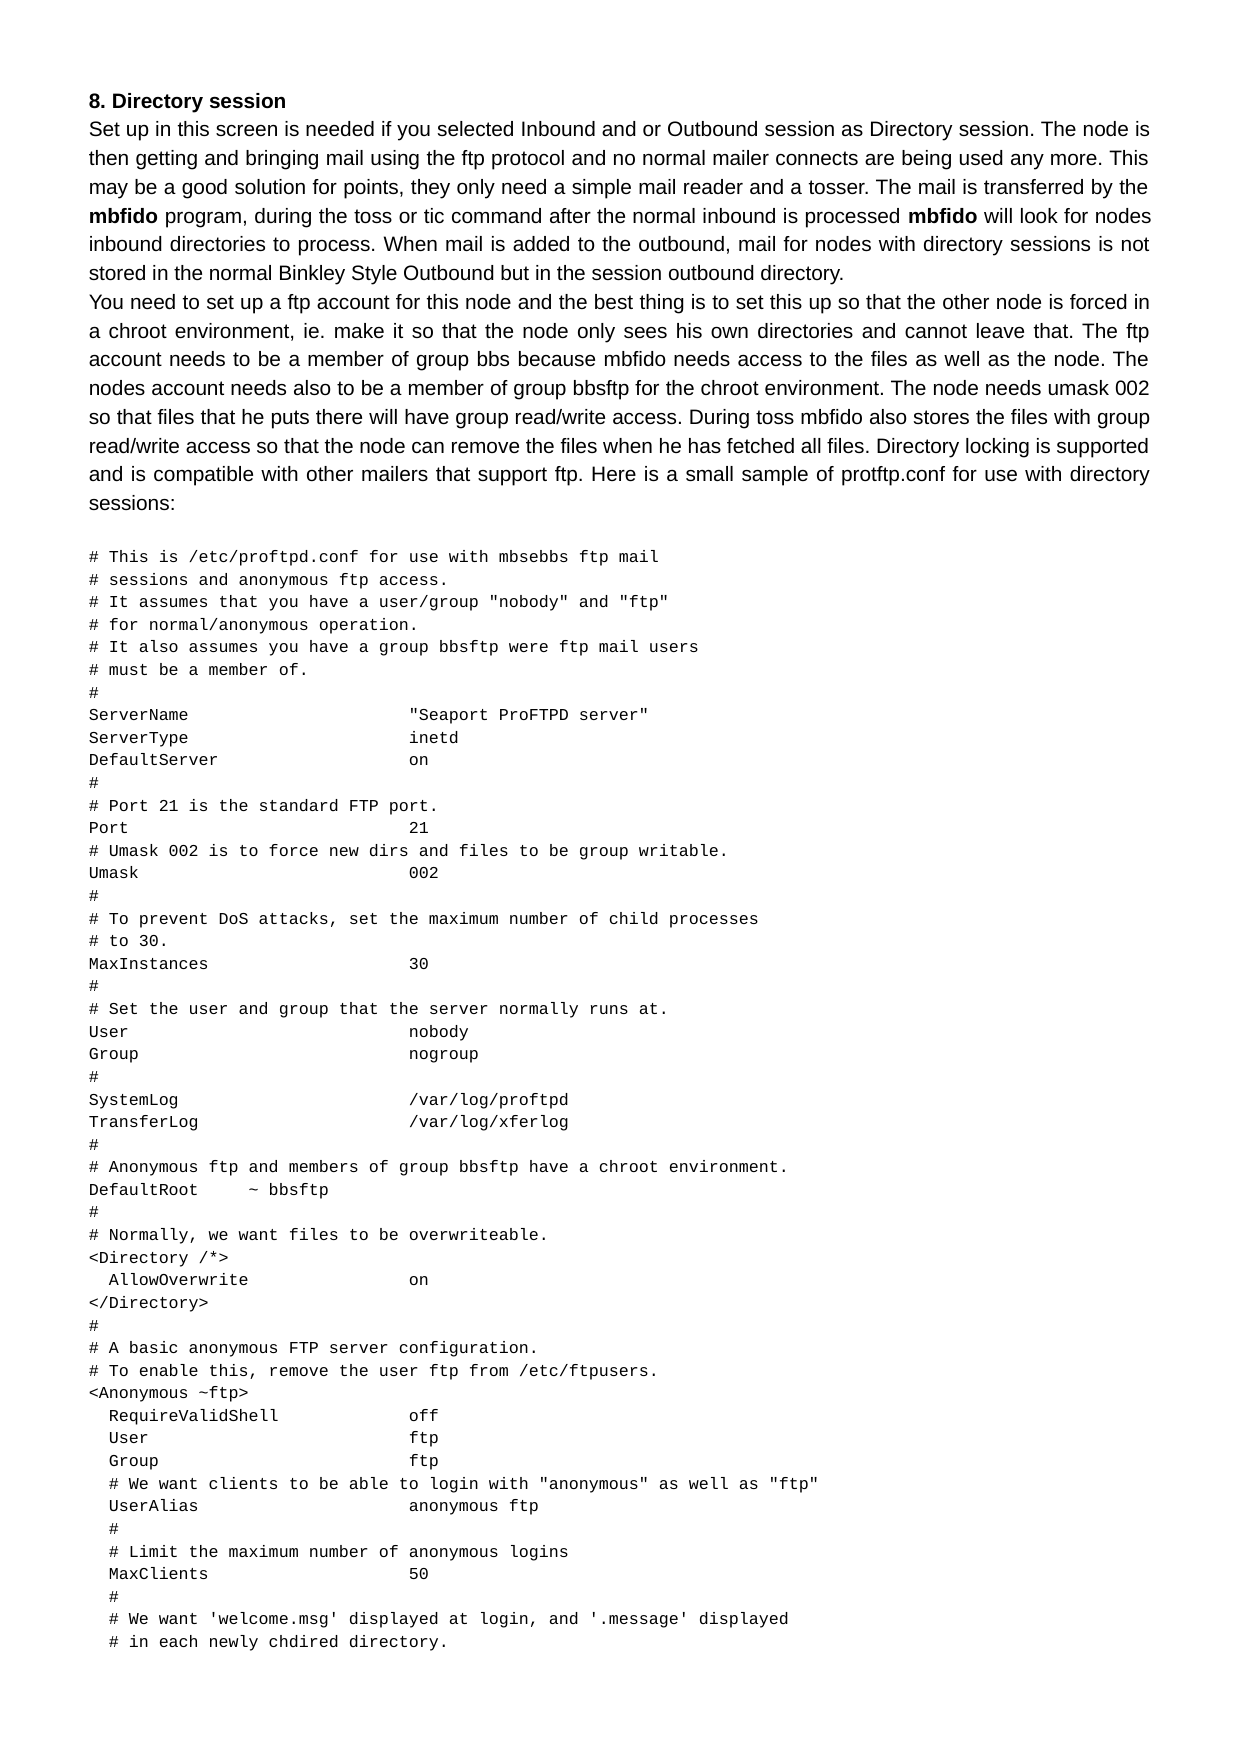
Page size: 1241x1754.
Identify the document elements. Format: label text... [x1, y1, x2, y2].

text UserAlias anonymous ftp [88, 1498, 1152, 1517]
text ServerName "Seaport ProFTPD server" [88, 707, 1152, 726]
text User ftp [88, 1430, 1152, 1449]
text DefaultServer on [88, 752, 1152, 771]
text # [88, 978, 1152, 997]
text # To prevent DoS attacks, set the maximum number of child processes [88, 910, 1152, 929]
text # in each newly chdired directory. [88, 1633, 1152, 1652]
text # Normally, we want files to be overwriteable. [88, 1227, 1152, 1246]
text RequireValidShell off [88, 1407, 1152, 1426]
text Group ftp [88, 1453, 1152, 1472]
text # We want 'welcome.msg' displayed at login, and '.message' displayed [88, 1611, 1152, 1630]
text # to 30. [88, 933, 1152, 952]
text </Directory> [88, 1294, 1152, 1313]
text SystemLog /var/log/proftpd [88, 1091, 1152, 1110]
text # [88, 684, 1152, 703]
text # must be a member of. [88, 662, 1152, 680]
text MaxClients 50 [88, 1566, 1152, 1584]
text ServerType inetd [88, 729, 1152, 748]
text # for normal/anonymous operation. [88, 616, 1152, 635]
text # Set the user and group that the server normally runs at. [88, 1001, 1152, 1019]
text AllowOverwrite on [88, 1272, 1152, 1291]
text # [88, 1588, 1152, 1607]
text <Directory /*> [88, 1249, 1152, 1268]
text DefaultRoot ~ bbsftp [88, 1181, 1152, 1200]
text You need to set up a ftp account for this node and the best thing is to set this up so that the other node is forced in a chroot environment, ie. make it so that the node only sees his own directories and cannot leave that. The ftp account needs to be a member of group bbs because mbfido needs access to the files as well as the node. The nodes account needs also to be a member of group bbsftp for the chroot environment. The node needs umask 002 so that files that he puts there will have group read/write access. During toss mbfido also stores the files with group read/write access so that the node can remove the files when he has fetched all files. Directory locking is supported and is compatible with other mailers that support ftp. Here is a small sample of protftp.conf for use with directory sessions: [88, 290, 1152, 515]
text Umask 002 [88, 865, 1152, 884]
text # sessions and anonymous ftp access. [88, 571, 1152, 590]
text 8. Directory session [88, 88, 1152, 112]
text # Limit the maximum number of anonymous logins [88, 1543, 1152, 1562]
text # It also assumes you have a group bbsftp were ftp mail users [88, 639, 1152, 658]
text Group nogroup [88, 1046, 1152, 1065]
text Set up in this screen is needed if you selected Inbound and or Outbound session as Directory session. The node is then getting and bringing mail using the ftp protocol and no normal mailer connects are being used any more. This may be a good solution for points, they only need a simple mail reader and a tosser. The mail is transferred by the mbfido program, during the toss or tic command after the normal inbound is processed mbfido will look for nodes inbound directories to process. When mail is added to the outbound, mail for nodes with directory sessions is not stored in the normal Binkley Style Outbound but in the session outbound directory. [88, 117, 1152, 285]
text # It assumes that you have a user/group "nobody" and "ftp" [88, 594, 1152, 613]
text # Anonymous ftp and members of group bbsftp have a chroot environment. [88, 1159, 1152, 1178]
text # [88, 1136, 1152, 1155]
text User nobody [88, 1023, 1152, 1042]
text # Port 21 is the standard FTP port. [88, 797, 1152, 816]
text # To enable this, remove the user ftp from /etc/ftpusers. [88, 1362, 1152, 1381]
text TransferLog /var/log/xferlog [88, 1114, 1152, 1132]
text # [88, 1068, 1152, 1087]
text # [88, 774, 1152, 793]
text # We want clients to be able to login with "anonymous" as well as "ftp" [88, 1475, 1152, 1494]
text Port 21 [88, 820, 1152, 839]
text MaxInstances 30 [88, 955, 1152, 974]
text # [88, 1317, 1152, 1336]
text # Umask 002 is to force new dirs and files to be group writable. [88, 842, 1152, 861]
text <Anonymous ~ftp> [88, 1385, 1152, 1404]
text # [88, 888, 1152, 906]
text # A basic anonymous FTP server configuration. [88, 1340, 1152, 1358]
text # [88, 1521, 1152, 1539]
text # [88, 1204, 1152, 1223]
text # This is /etc/proftpd.conf for use with mbsebbs ftp mail [88, 548, 1152, 567]
